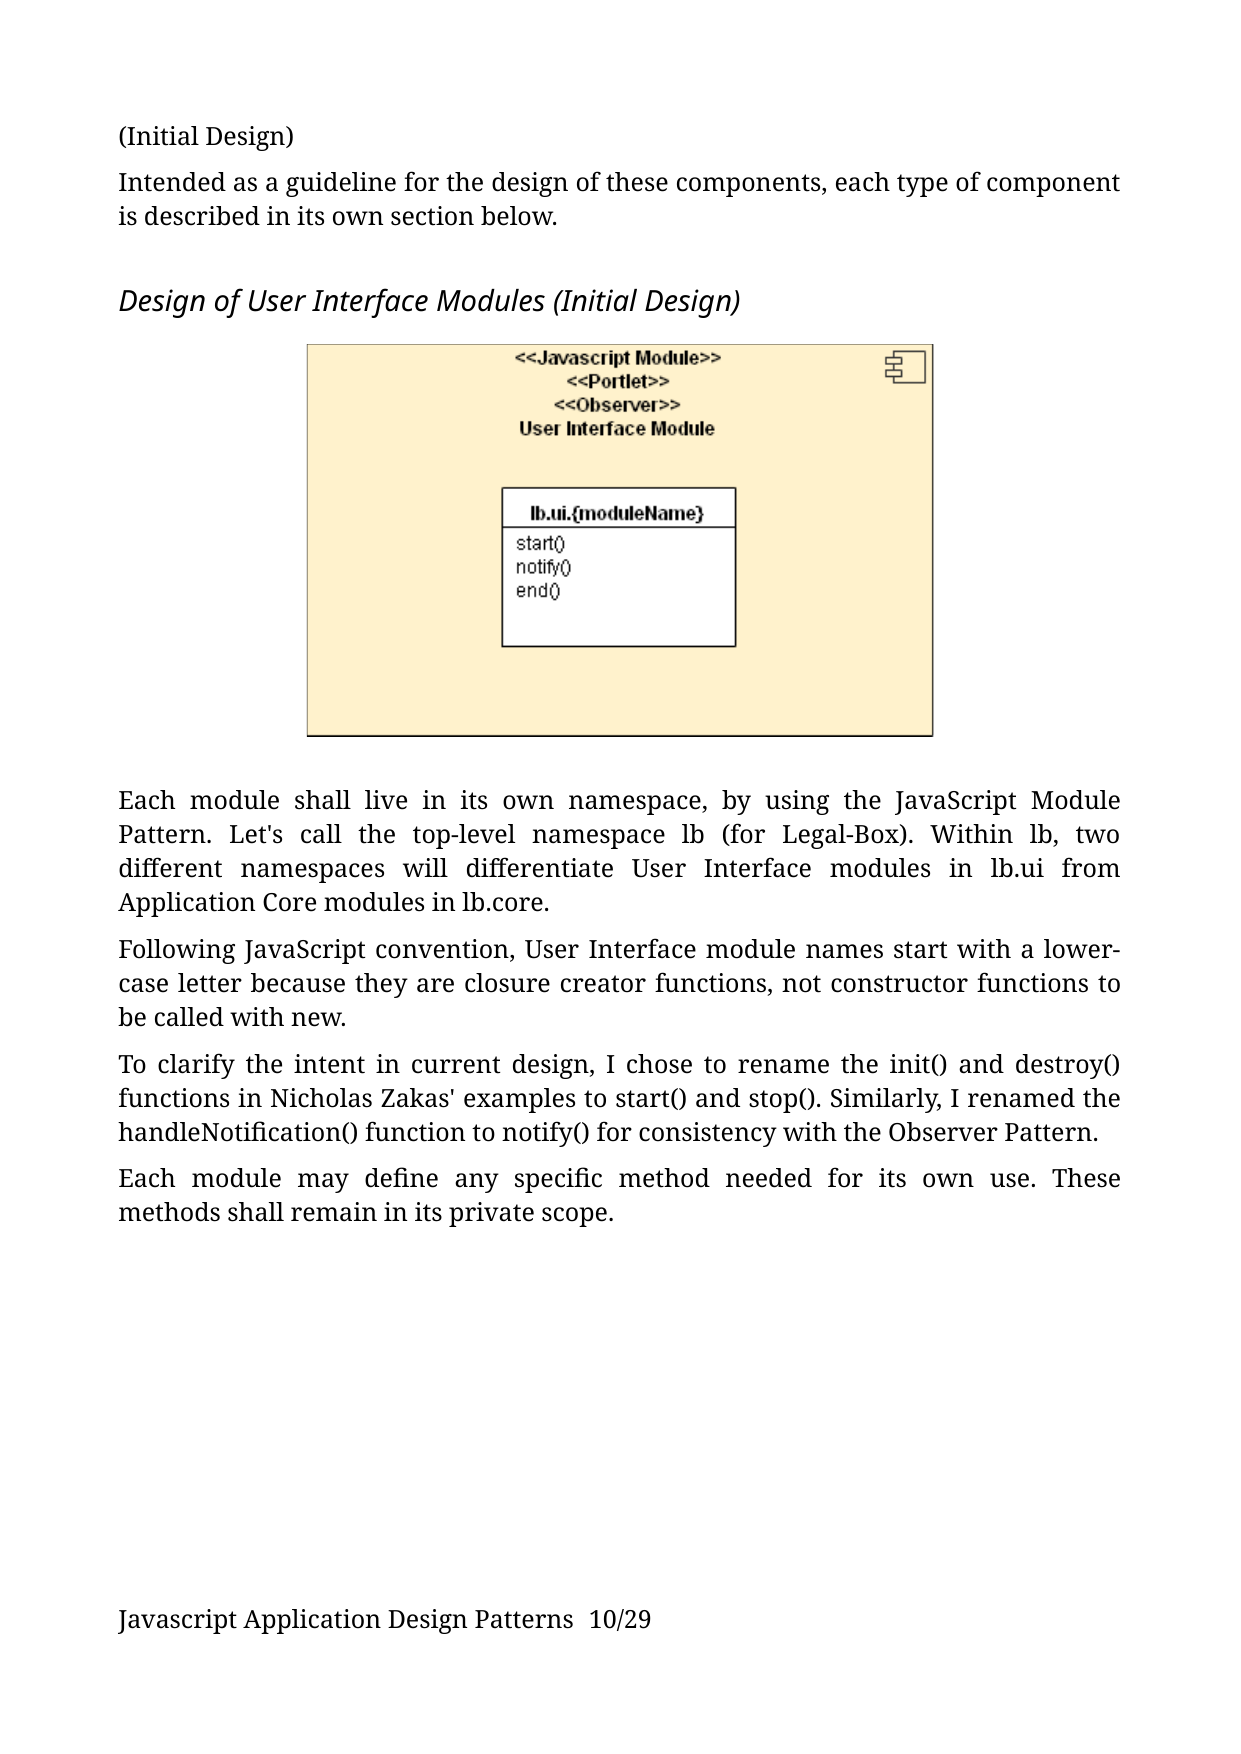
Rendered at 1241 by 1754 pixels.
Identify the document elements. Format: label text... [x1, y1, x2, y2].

text Each module may define any specific method needed for its own use. These methods shall remain in its private scope. [118, 1161, 1122, 1229]
subtitle Design of User Interface Modules (Initial Design) [118, 281, 1122, 320]
text Following JavaScript convention, User Interface module names start with a lower-case letter because they are closure creator functions, not constructor functions to be called with new. [118, 932, 1122, 1034]
text Each module shall live in its own namespace, by using the JavaScript Module Pattern. Let's call the top-level namespace lb (for Legal-Box). Within lb, two different namespaces will differentiate User Interface modules in lb.ui from Application Core modules in lb.core. [118, 783, 1122, 919]
text Intended as a guideline for the design of these components, each type of component is described in its own section below. [118, 165, 1122, 233]
picture [306, 344, 934, 737]
text (Initial Design) [118, 118, 1122, 152]
text To clarify the intent in current design, I chose to rename the init() and destroy() functions in Nicholas Zakas' examples to start() and stop(). Similarly, I renamed the handleNotification() function to notify() for consistency with the Observer Pattern. [118, 1046, 1122, 1148]
